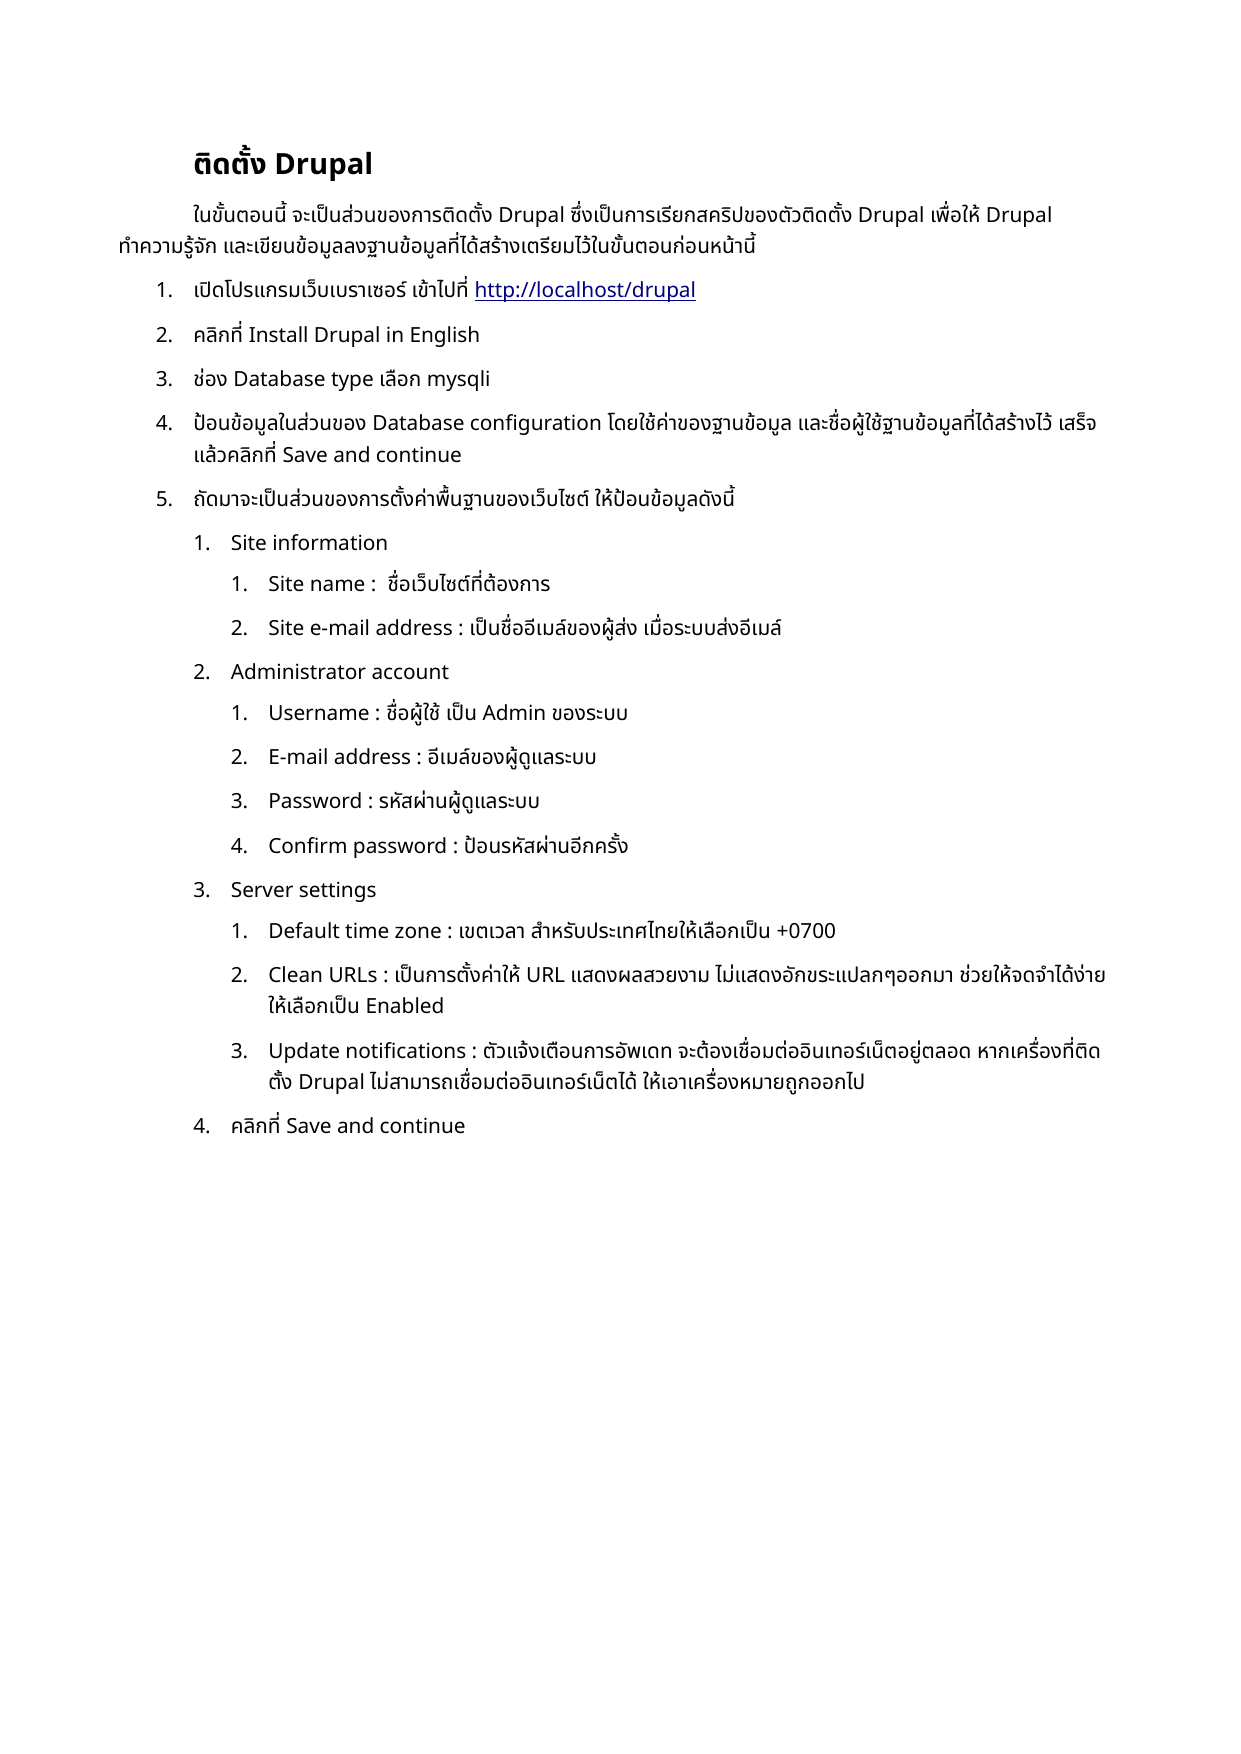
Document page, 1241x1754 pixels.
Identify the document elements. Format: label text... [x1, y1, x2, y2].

list ถัดมาจะเป็นส่วนของการตั้งค่าพื้นฐานของเว็บไซต์ ให้ป้อนข้อมูลดังนี้ [156, 484, 1122, 516]
list Default time zone : เขตเวลา สำหรับประเทศไทยให้เลือกเป็น +0700 [231, 916, 1122, 947]
list Update notifications : ตัวแจ้งเตือนการอัพเดท จะต้องเชื่อมต่ออินเทอร์เน็ตอยู่ตลอด หากเครื่องที่ติดตั้ง Drupal ไม่สามารถเชื่อมต่ออินเทอร์เน็ตได้ ให้เอาเครื่องหมายถูกออกไป [231, 1036, 1122, 1099]
list Site name : ชื่อเว็บไซต์ที่ต้องการ [231, 569, 1122, 601]
list Confirm password : ป้อนรหัสผ่านอีกครั้ง [231, 831, 1122, 862]
list E-mail address : อีเมล์ของผู้ดูแลระบบ [231, 742, 1122, 774]
list Administrator account [193, 657, 1122, 686]
list Clean URLs : เป็นการตั้งค่าให้ URL แสดงผลสวยงาม ไม่แสดงอักขระแปลกๆออกมา ช่วยให้จดจำได้ง่าย ให้เลือกเป็น Enabled [231, 960, 1122, 1023]
list คลิกที่ Save and continue [193, 1112, 1122, 1143]
list ช่อง Database type เลือก mysqli [156, 364, 1122, 396]
subtitle ติดตั้ง Drupal [193, 143, 1122, 187]
list เปิดโปรแกรมเว็บเบราเซอร์ เข้าไปที่ http://localhost/drupal [156, 276, 1122, 307]
list Site e-mail address : เป็นชื่ออีเมล์ของผู้ส่ง เมื่อระบบส่งอีเมล์ [231, 613, 1122, 645]
list คลิกที่ Install Drupal in English [156, 320, 1122, 351]
list ป้อนข้อมูลในส่วนของ Database configuration โดยใช้ค่าของฐานข้อมูล และชื่อผู้ใช้ฐานข้อมูลที่ได้สร้างไว้ เสร็จแล้วคลิกที่ Save and continue [156, 408, 1122, 471]
list Password : รหัสผ่านผู้ดูแลระบบ [231, 787, 1122, 818]
list Server settings [193, 875, 1122, 903]
list Username : ชื่อผู้ใช้ เป็น Admin ของระบบ [231, 698, 1122, 730]
text ในขั้นตอนนี้ จะเป็นส่วนของการติดตั้ง Drupal ซึ่งเป็นการเรียกสคริปของตัวติดตั้ง Drupal เพื่อให้ Drupal ทำความรู้จัก และเขียนข้อมูลลงฐานข้อมูลที่ได้สร้างเตรียมไว้ในขั้นตอนก่อนหน้านี้ [118, 200, 1122, 263]
list Site information [193, 528, 1122, 556]
